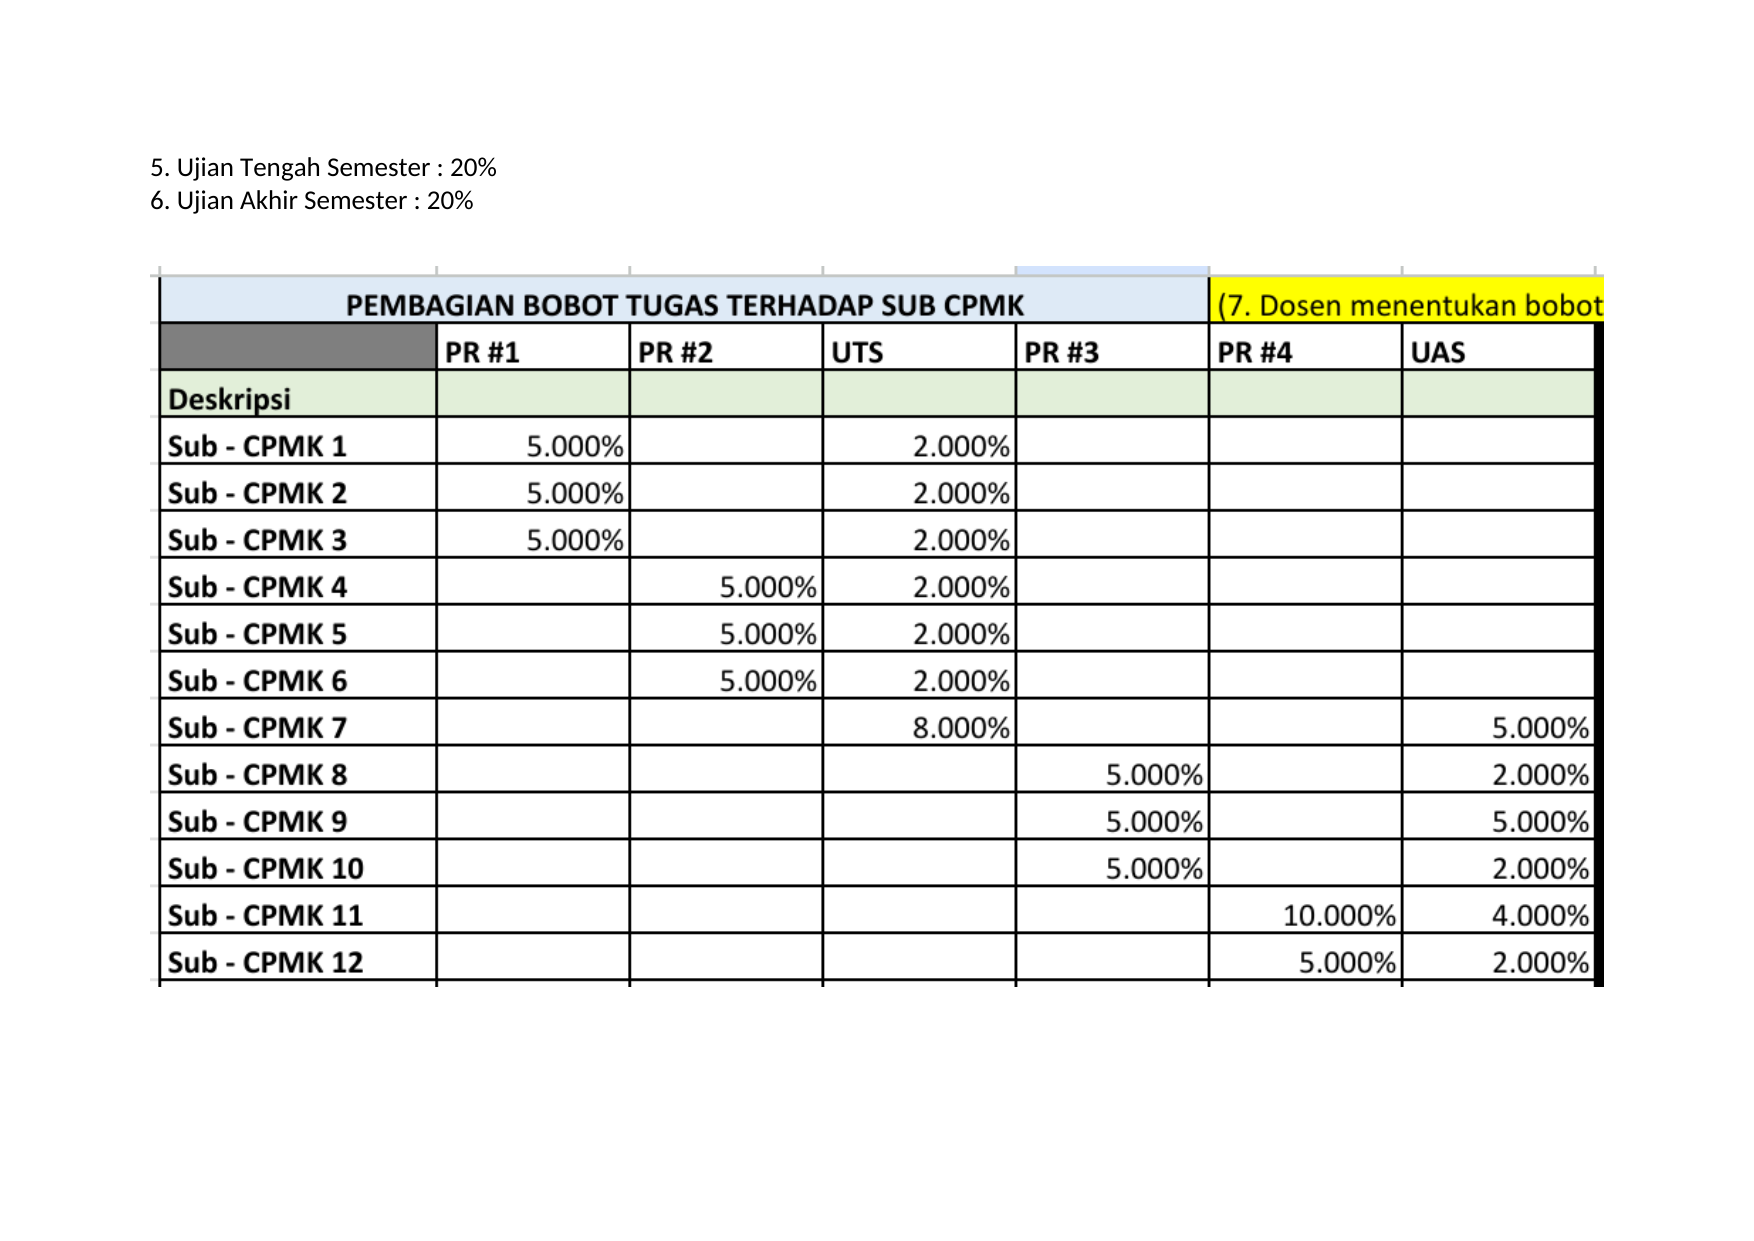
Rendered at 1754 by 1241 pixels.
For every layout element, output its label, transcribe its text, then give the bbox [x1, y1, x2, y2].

text 5. Ujian Tengah Semester : 20% [150, 150, 1604, 183]
text 6. Ujian Akhir Semester : 20% [150, 183, 1604, 216]
picture [150, 266, 1604, 987]
